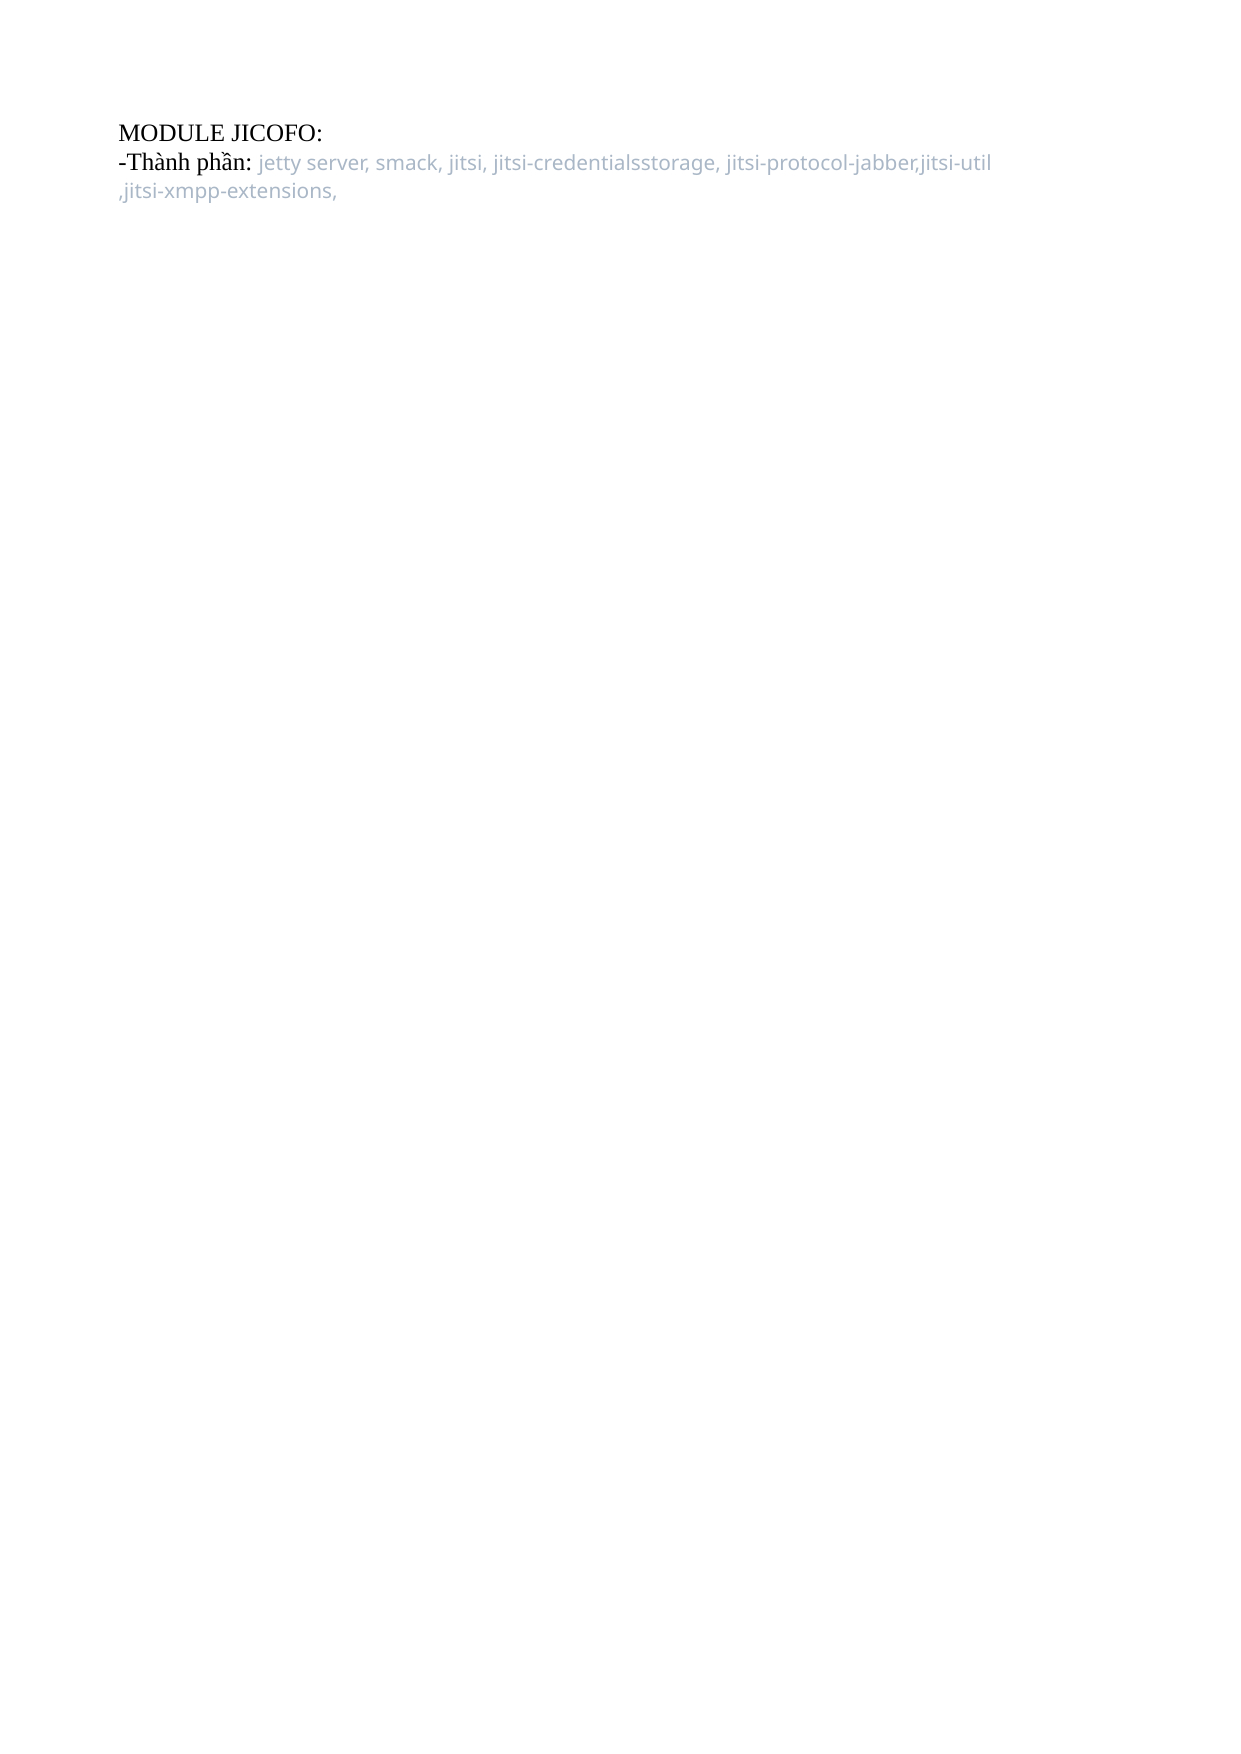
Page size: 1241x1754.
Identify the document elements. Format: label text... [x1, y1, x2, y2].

text MODULE JICOFO: [118, 118, 1122, 147]
text ,jitsi-xmpp-extensions, [118, 176, 1122, 205]
text -Thành phần: jetty server, smack, jitsi, jitsi-credentialsstorage, jitsi-protocol-jabber,jitsi-util [118, 147, 1122, 176]
